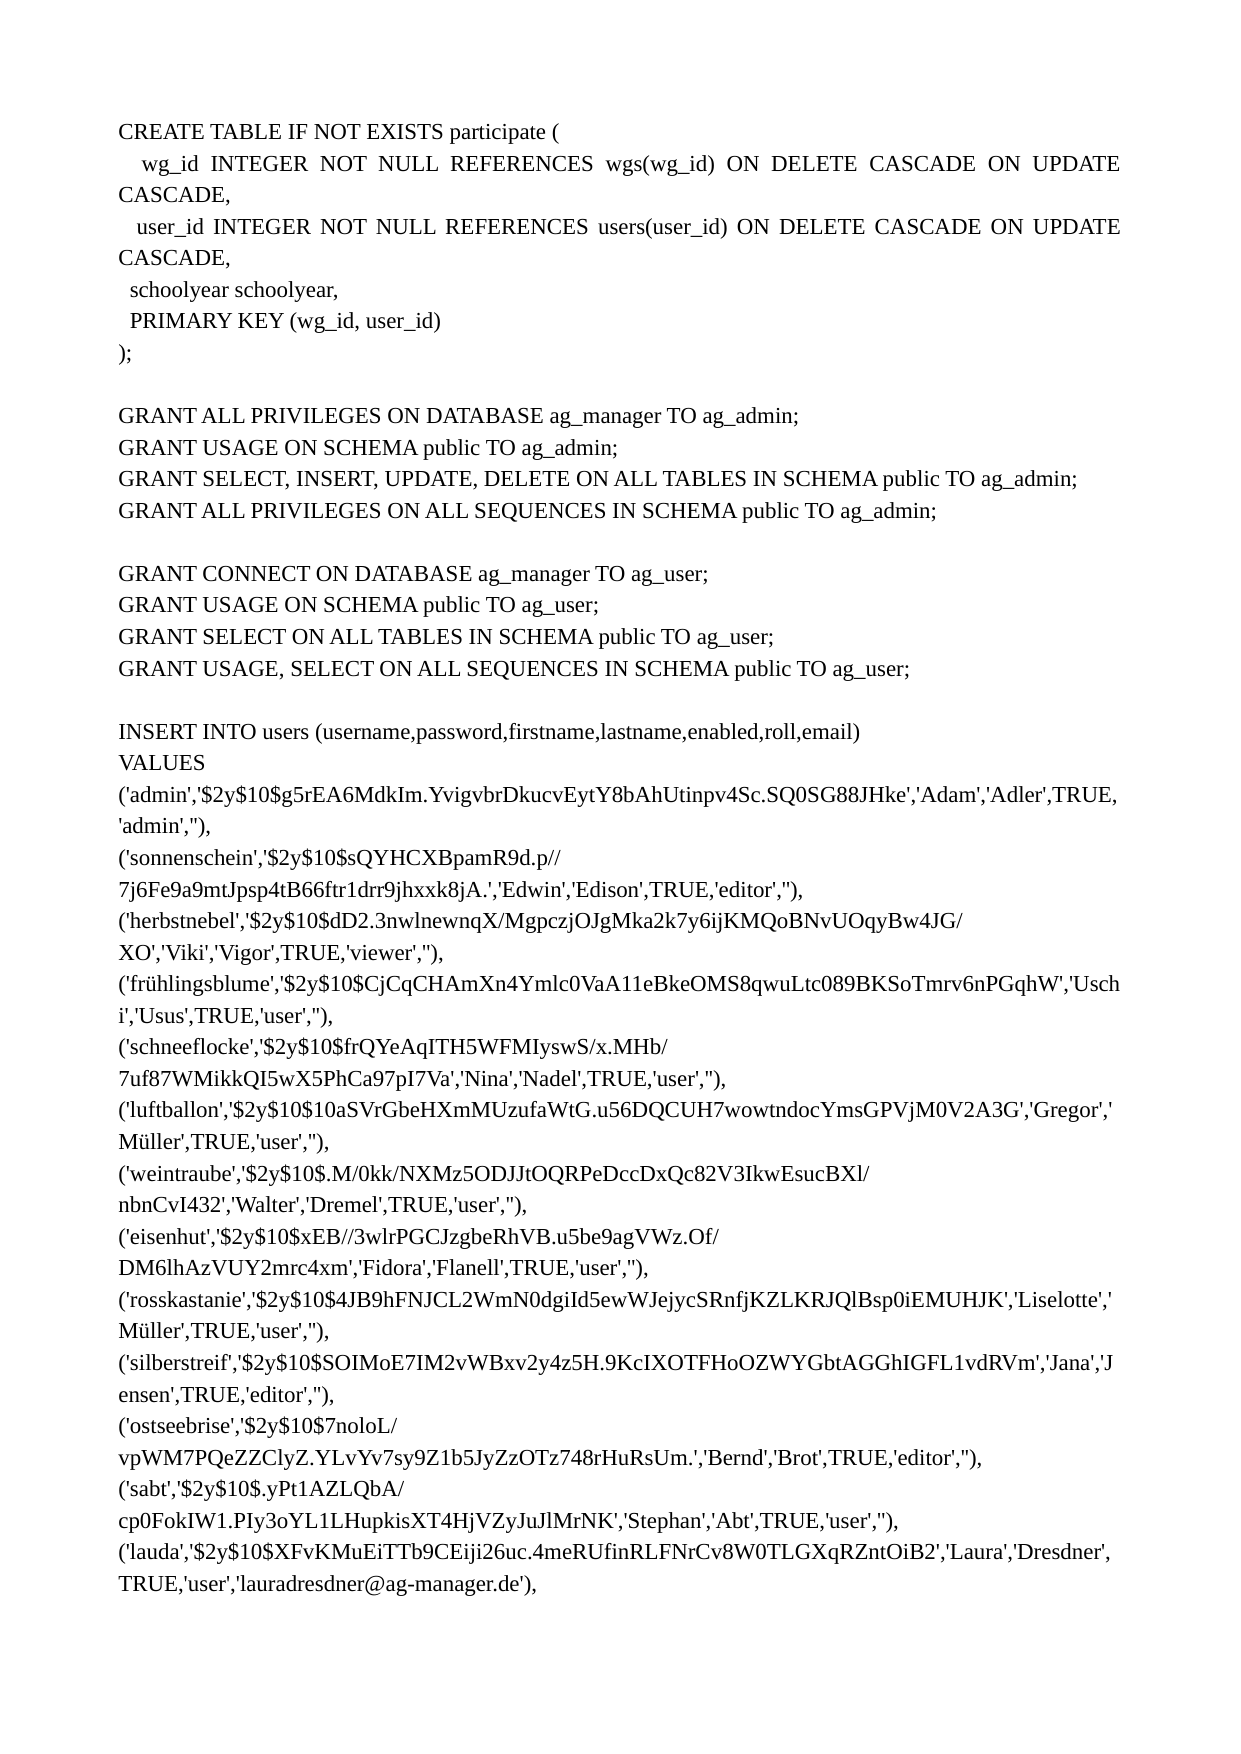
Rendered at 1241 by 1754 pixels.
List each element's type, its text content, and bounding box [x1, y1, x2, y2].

text user_id INTEGER NOT NULL REFERENCES users(user_id) ON DELETE CASCADE ON UPDATE CASCADE, [118, 213, 1122, 271]
text ('sonnenschein','$2y$10$sQYHCXBpamR9d.p//7j6Fe9a9mtJpsp4tB66ftr1drr9jhxxk8jA.','Edwin','Edison',TRUE,'editor',''), [118, 844, 1122, 902]
text GRANT USAGE ON SCHEMA public TO ag_admin; [118, 434, 1122, 460]
text schoolyear schoolyear, [118, 276, 1122, 302]
text GRANT SELECT, INSERT, UPDATE, DELETE ON ALL TABLES IN SCHEMA public TO ag_admin; [118, 465, 1122, 492]
text ('luftballon','$2y$10$10aSVrGbeHXmMUzufaWtG.u56DQCUH7wowtndocYmsGPVjM0V2A3G','Gregor','Müller',TRUE,'user',''), [118, 1097, 1122, 1154]
text ('frühlingsblume','$2y$10$CjCqCHAmXn4Ymlc0VaA11eBkeOMS8qwuLtc089BKSoTmrv6nPGqhW','Uschi','Usus',TRUE,'user',''), [118, 970, 1122, 1028]
text VALUES ('admin','$2y$10$g5rEA6MdkIm.YvigvbrDkucvEytY8bAhUtinpv4Sc.SQ0SG88JHke','Adam','Adler',TRUE,'admin',''), [118, 749, 1122, 839]
text ('lauda','$2y$10$XFvKMuEiTTb9CEiji26uc.4meRUfinRLFNrCv8W0TLGXqRZntOiB2','Laura','Dresdner',TRUE,'user','lauradresdner@ag-manager.de'), [118, 1538, 1122, 1596]
text GRANT USAGE ON SCHEMA public TO ag_user; [118, 592, 1122, 618]
text GRANT CONNECT ON DATABASE ag_manager TO ag_user; [118, 560, 1122, 586]
text GRANT SELECT ON ALL TABLES IN SCHEMA public TO ag_user; [118, 623, 1122, 649]
text ('ostseebrise','$2y$10$7noloL/vpWM7PQeZZClyZ.YLvYv7sy9Z1b5JyZzOTz748rHuRsUm.','Bernd','Brot',TRUE,'editor',''), [118, 1412, 1122, 1470]
text ('sabt','$2y$10$.yPt1AZLQbA/cp0FokIW1.PIy3oYL1LHupkisXT4HjVZyJuJlMrNK','Stephan','Abt',TRUE,'user',''), [118, 1475, 1122, 1533]
text CREATE TABLE IF NOT EXISTS participate ( [118, 118, 1122, 144]
text ('rosskastanie','$2y$10$4JB9hFNJCL2WmN0dgiId5ewWJejycSRnfjKZLKRJQlBsp0iEMUHJK','Liselotte','Müller',TRUE,'user',''), [118, 1286, 1122, 1344]
text INSERT INTO users (username,password,firstname,lastname,enabled,roll,email) [118, 718, 1122, 744]
text ('eisenhut','$2y$10$xEB//3wlrPGCJzgbeRhVB.u5be9agVWz.Of/DM6lhAzVUY2mrc4xm','Fidora','Flanell',TRUE,'user',''), [118, 1223, 1122, 1281]
text ('schneeflocke','$2y$10$frQYeAqITH5WFMIyswS/x.MHb/7uf87WMikkQI5wX5PhCa97pI7Va','Nina','Nadel',TRUE,'user',''), [118, 1033, 1122, 1091]
text wg_id INTEGER NOT NULL REFERENCES wgs(wg_id) ON DELETE CASCADE ON UPDATE CASCADE, [118, 150, 1122, 208]
text GRANT USAGE, SELECT ON ALL SEQUENCES IN SCHEMA public TO ag_user; [118, 655, 1122, 681]
text ('silberstreif','$2y$10$SOIMoE7IM2vWBxv2y4z5H.9KcIXOTFHoOZWYGbtAGGhIGFL1vdRVm','Jana','Jensen',TRUE,'editor',''), [118, 1349, 1122, 1407]
text PRIMARY KEY (wg_id, user_id) [118, 307, 1122, 334]
text GRANT ALL PRIVILEGES ON DATABASE ag_manager TO ag_admin; [118, 402, 1122, 428]
text ); [118, 339, 1122, 365]
text ('herbstnebel','$2y$10$dD2.3nwlnewnqX/MgpczjOJgMka2k7y6ijKMQoBNvUOqyBw4JG/XO','Viki','Vigor',TRUE,'viewer',''), [118, 907, 1122, 965]
text GRANT ALL PRIVILEGES ON ALL SEQUENCES IN SCHEMA public TO ag_admin; [118, 497, 1122, 523]
text ('weintraube','$2y$10$.M/0kk/NXMz5ODJJtOQRPeDccDxQc82V3IkwEsucBXl/nbnCvI432','Walter','Dremel',TRUE,'user',''), [118, 1160, 1122, 1218]
